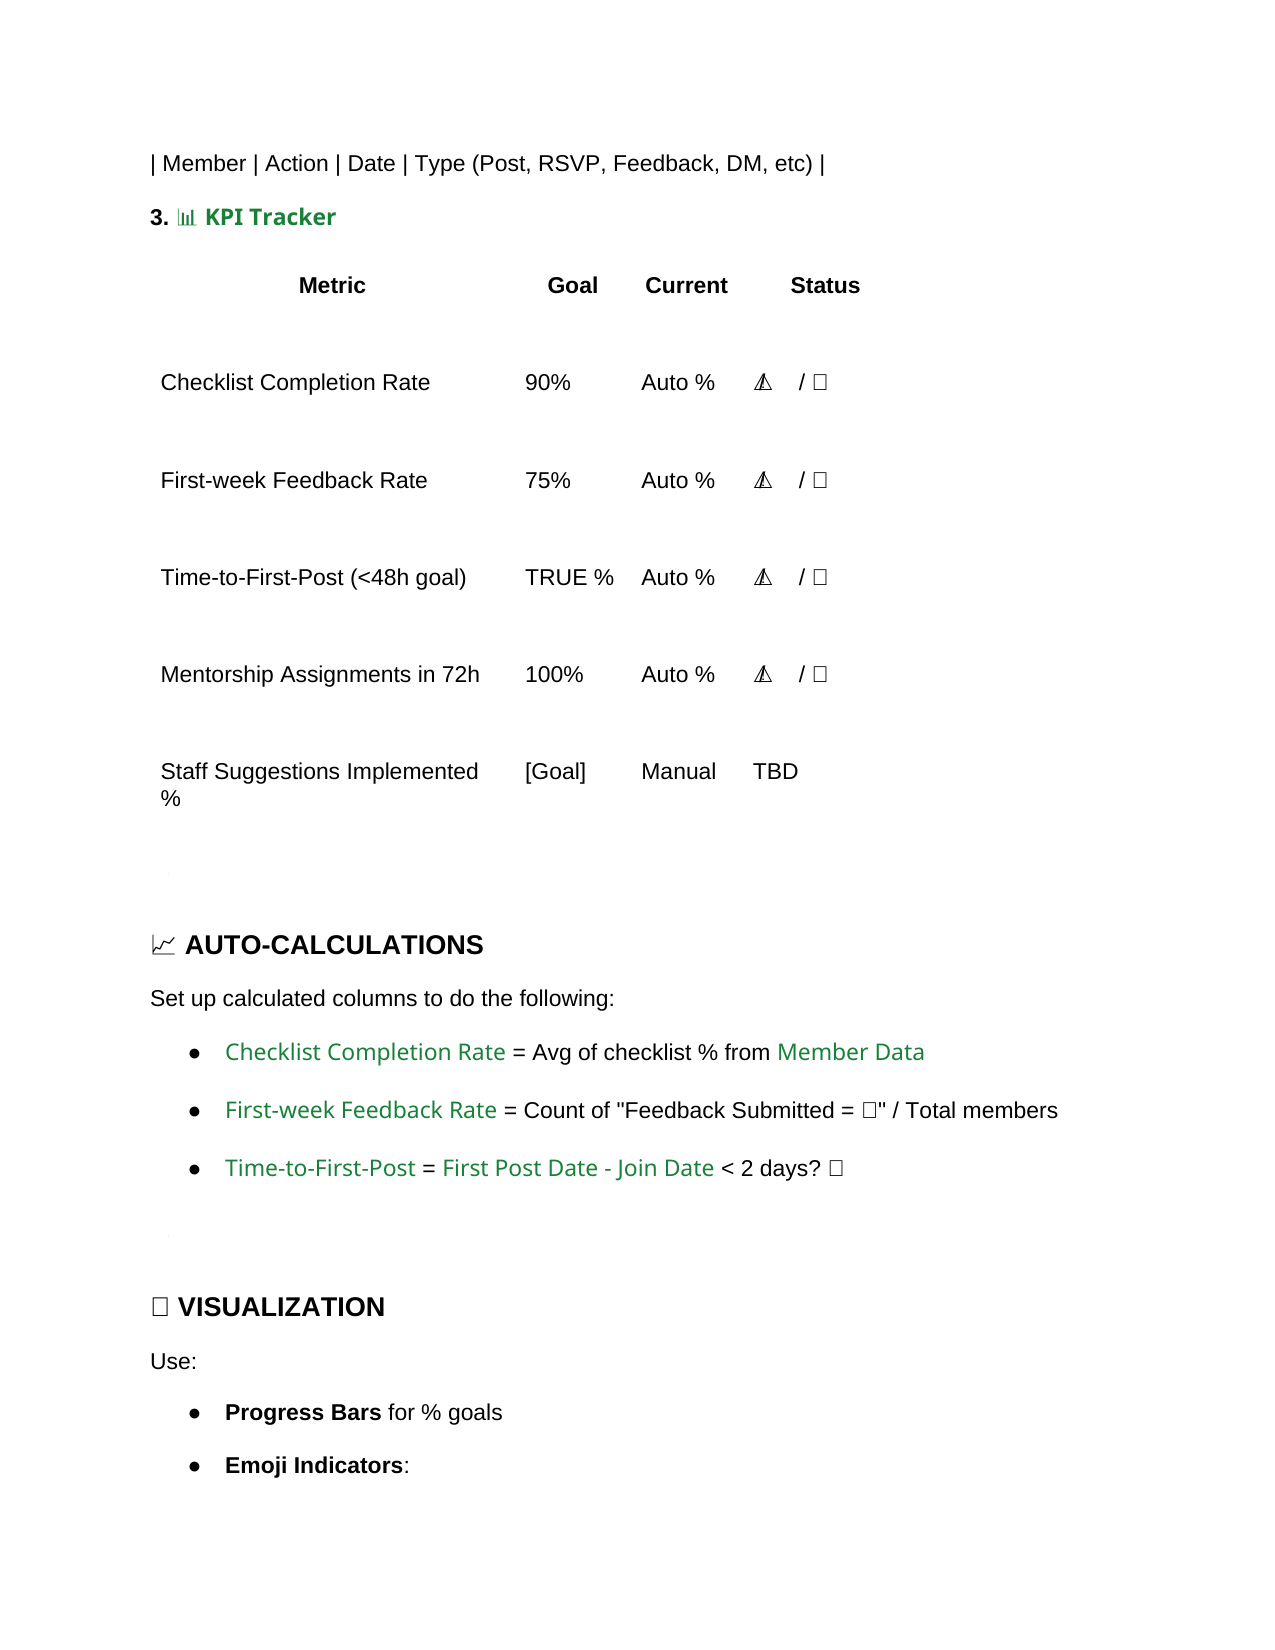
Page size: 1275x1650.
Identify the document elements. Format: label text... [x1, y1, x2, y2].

table_cell 100% [515, 626, 631, 723]
table_cell Auto % [631, 528, 742, 626]
table_cell Auto % [631, 431, 742, 528]
table_cell Auto % [631, 334, 742, 431]
table_cell Mentorship Assignments in 72h [150, 626, 514, 723]
list Progress Bars for % goals [187, 1399, 1125, 1452]
table_cell Time-to-First-Post (<48h goal) [150, 528, 514, 626]
table_header Goal [515, 237, 631, 334]
subtitle 🎨 VISUALIZATION [150, 1291, 1125, 1323]
subtitle 3. 📊 KPI Tracker [150, 201, 1125, 233]
list First-week Feedback Rate = Count of "Feedback Submitted = ✅" / Total members [187, 1094, 1125, 1151]
list Checklist Completion Rate = Avg of checklist % from Member Data [187, 1036, 1125, 1094]
table_cell ✅ / ⚠️ / ❌ [742, 431, 908, 528]
text Use: [150, 1348, 1125, 1374]
table_cell Manual [631, 723, 742, 846]
table_cell Auto % [631, 626, 742, 723]
subtitle 📈 AUTO-CALCULATIONS [150, 929, 1125, 960]
table_cell ✅ / ⚠️ / ❌ [742, 528, 908, 626]
table_cell 90% [515, 334, 631, 431]
table_cell TBD [742, 723, 908, 846]
table_cell [Goal] [515, 723, 631, 846]
table_header Status [742, 237, 908, 334]
table_cell First-week Feedback Rate [150, 431, 514, 528]
table_header Current [631, 237, 742, 334]
table_header Metric [150, 237, 514, 334]
table_cell Staff Suggestions Implemented % [150, 723, 514, 846]
table_cell ✅ / ⚠️ / ❌ [742, 334, 908, 431]
table_cell Checklist Completion Rate [150, 334, 514, 431]
text | Member | Action | Date | Type (Post, RSVP, Feedback, DM, etc) | [150, 150, 1125, 176]
list Emoji Indicators: [187, 1452, 1125, 1478]
table_cell ✅ / ⚠️ / ❌ [742, 626, 908, 723]
table_cell TRUE % [515, 528, 631, 626]
table_cell 75% [515, 431, 631, 528]
list Time-to-First-Post = First Post Date - Join Date < 2 days? ✅ [187, 1151, 1125, 1209]
text Set up calculated columns to do the following: [150, 985, 1125, 1011]
